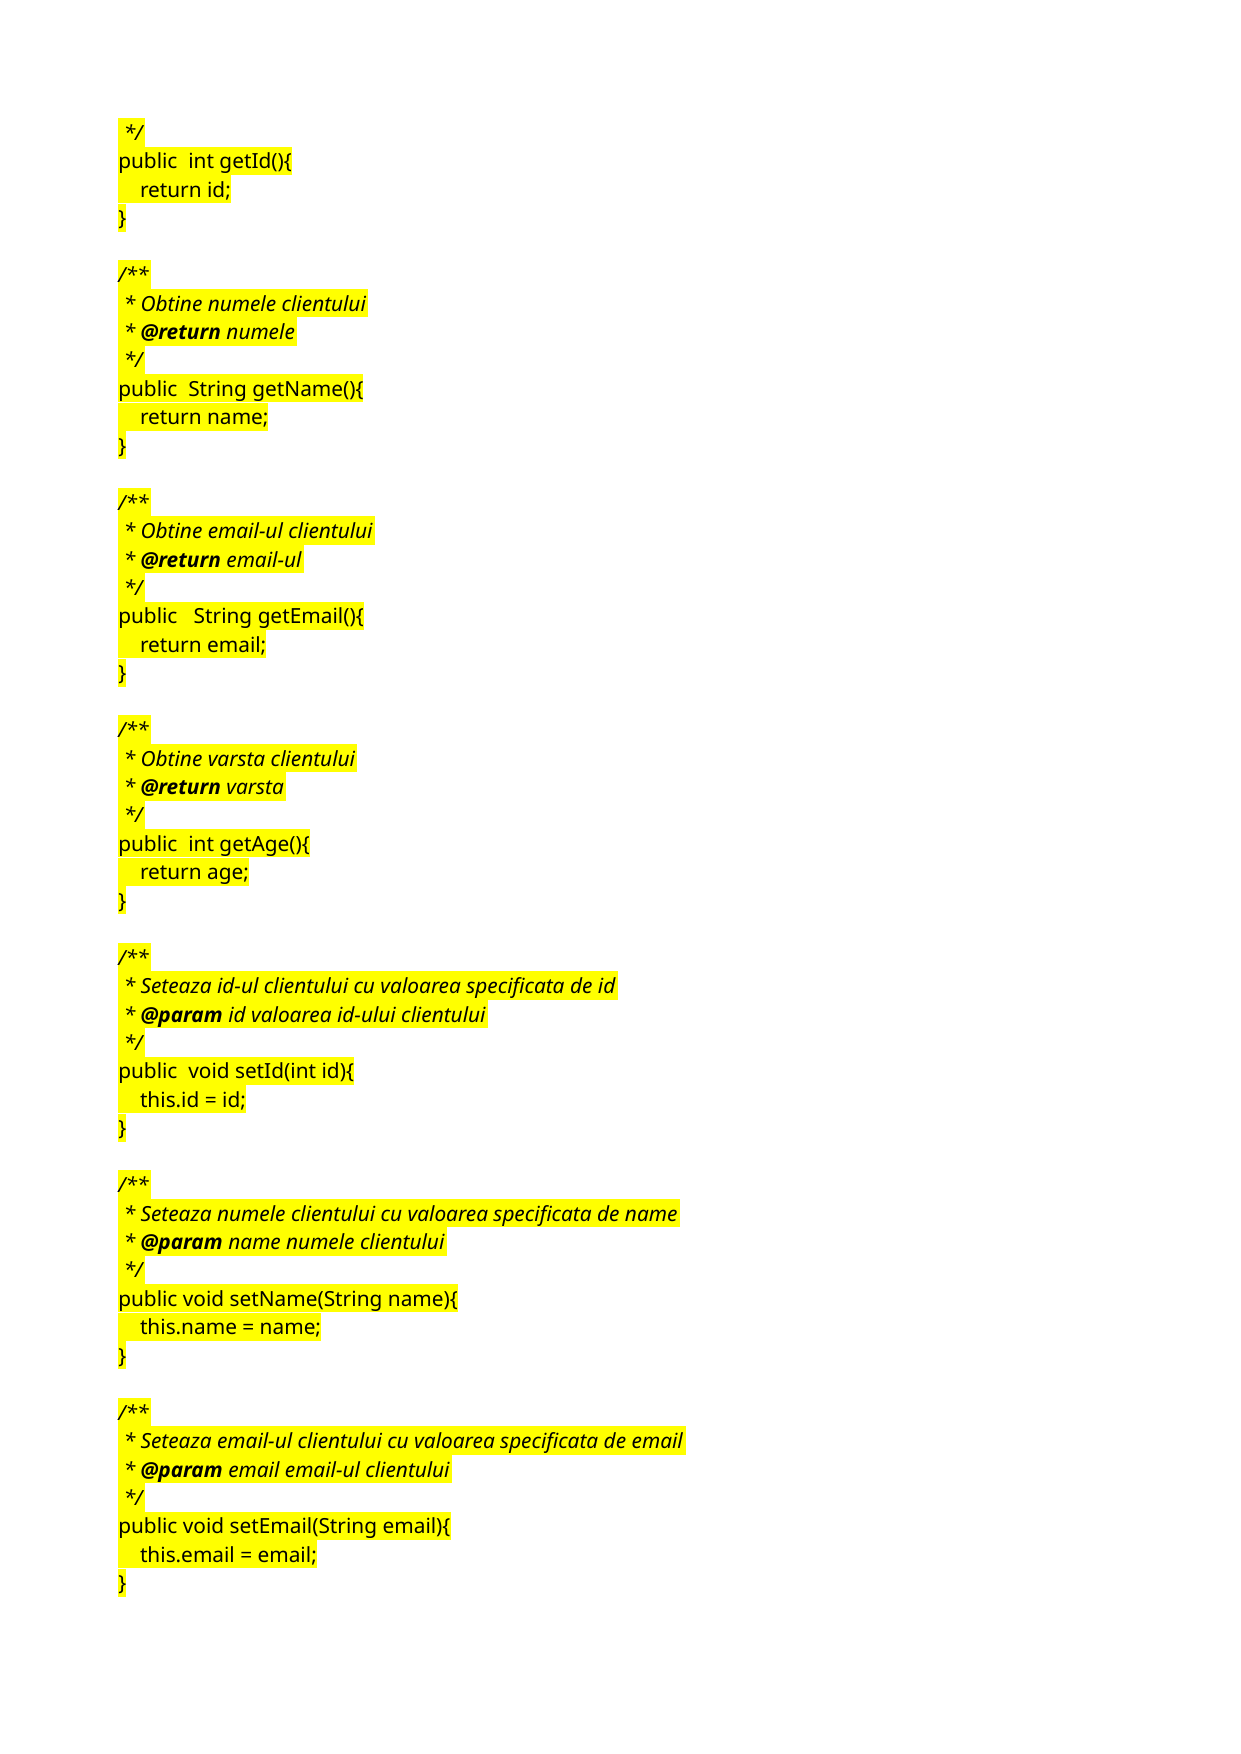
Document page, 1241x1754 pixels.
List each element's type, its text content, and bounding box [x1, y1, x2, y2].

text */ public int getId(){ return id; } /** * Obtine numele clientului * @return numele */ public String getName(){ return name; } /** * Obtine email-ul clientului * @return email-ul */ public String getEmail(){ return email; } /** * Obtine varsta clientului * @return varsta */ public int getAge(){ return age; } /** * Seteaza id-ul clientului cu valoarea specificata de id * @param id valoarea id-ului clientului */ public void setId(int id){ this.id = id; } /** * Seteaza numele clientului cu valoarea specificata de name * @param name numele clientului */ public void setName(String name){ this.name = name; } /** * Seteaza email-ul clientului cu valoarea specificata de email * @param email email-ul clientului */ public void setEmail(String email){ this.email = email; } [118, 118, 1122, 1625]
